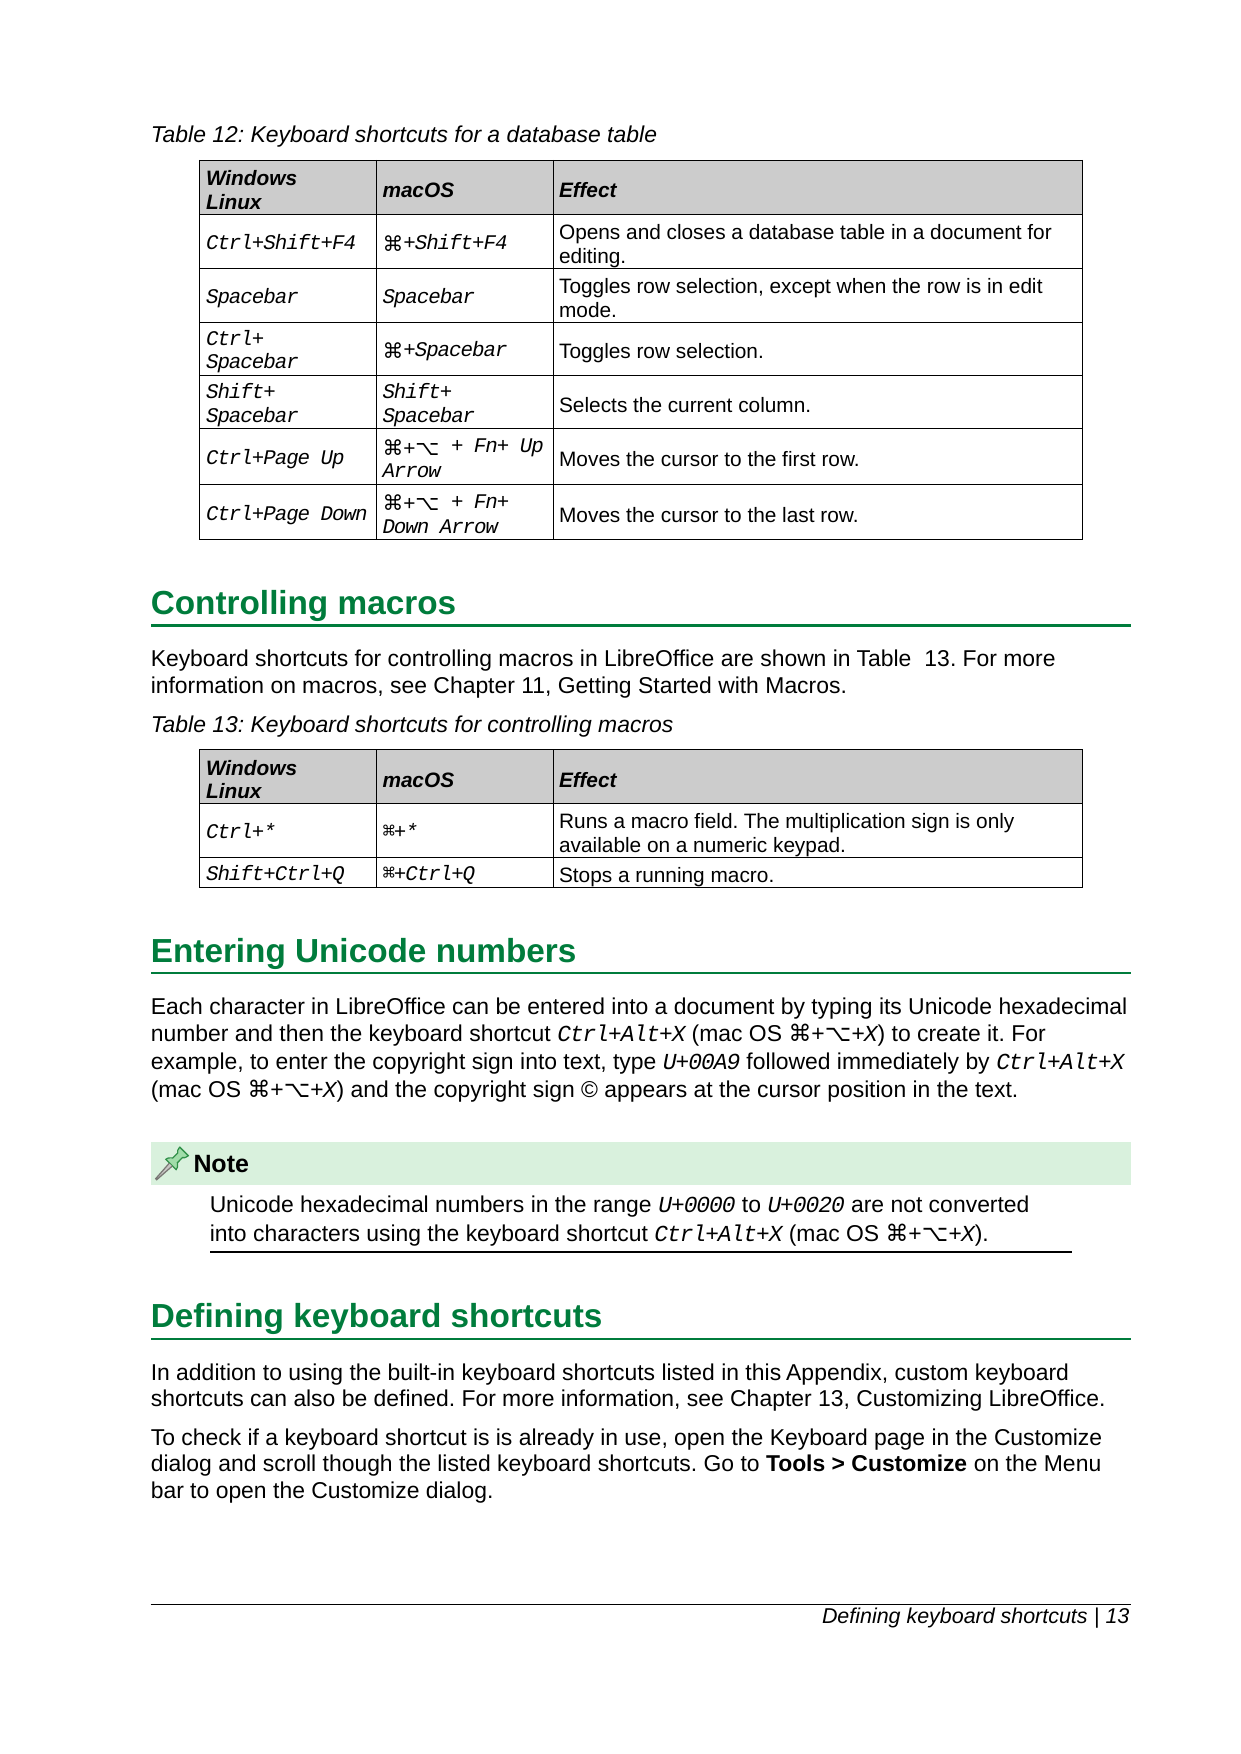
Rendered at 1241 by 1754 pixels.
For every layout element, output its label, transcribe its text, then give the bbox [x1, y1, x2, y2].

table_cell Shift+ Spacebar [377, 376, 553, 428]
table_header macOS [377, 750, 553, 803]
table_cell Ctrl+ Spacebar [200, 323, 376, 375]
table_cell Moves the cursor to the first row. [554, 429, 1082, 484]
table_cell ⌘+⌥ + Fn+ Down Arrow [377, 485, 553, 539]
table_cell ⌘+Spacebar [377, 323, 553, 375]
text Keyboard shortcuts for controlling macros in LibreOffice are shown in Table 13. For more information on macros, see Chapter 11, Getting Started with Macros. [151, 645, 1131, 698]
text Each character in LibreOffice can be entered into a document by typing its Unicode hexadecimal number and then the keyboard shortcut Ctrl+Alt+X (mac OS ⌘+⌥+X) to create it. For example, to enter the copyright sign into text, type U+00A9 followed immediately by Ctrl+Alt+X (mac OS ⌘+⌥+X) and the copyright sign © appears at the cursor position in the text. [151, 993, 1131, 1105]
text Unicode hexadecimal numbers in the range U+0000 to U+0020 are not converted into characters using the keyboard shortcut Ctrl+Alt+X (mac OS ⌘+⌥+X). [209, 1191, 1072, 1253]
table_cell Ctrl+Page Up [200, 429, 376, 484]
subtitle Controlling macros [151, 583, 1131, 624]
table_cell Stops a running macro. [554, 858, 1082, 887]
subtitle Entering Unicode numbers [151, 931, 1131, 972]
table_cell Selects the current column. [554, 376, 1082, 428]
table_cell Ctrl+Shift+F4 [200, 215, 376, 268]
table_cell ⌘+⌥ + Fn+ Up Arrow [377, 429, 553, 484]
table_cell Spacebar [200, 269, 376, 322]
text In addition to using the built-in keyboard shortcuts listed in this Appendix, custom keyboard shortcuts can also be defined. For more information, see Chapter 13, Customizing LibreOffice. [151, 1359, 1131, 1412]
table_cell Opens and closes a database table in a document for editing. [554, 215, 1082, 268]
table_header macOS [377, 161, 553, 214]
table_cell Shift+Ctrl+Q [200, 858, 376, 887]
table_cell Ctrl+Page Down [200, 485, 376, 539]
table_header Windows Linux [200, 161, 376, 214]
table_cell Runs a macro field. The multiplication sign is only available on a numeric keypad. [554, 804, 1082, 857]
table_header Effect [554, 750, 1082, 803]
table_cell Spacebar [377, 269, 553, 322]
text Table 12: Keyboard shortcuts for a database table [151, 121, 1131, 147]
table_cell Moves the cursor to the last row. [554, 485, 1082, 539]
table_cell Toggles row selection, except when the row is in edit mode. [554, 269, 1082, 322]
subtitle Note [151, 1142, 1131, 1185]
table_cell Toggles row selection. [554, 323, 1082, 375]
table_header Windows Linux [200, 750, 376, 803]
text Table 13: Keyboard shortcuts for controlling macros [151, 711, 1131, 737]
table_cell Ctrl+* [200, 804, 376, 857]
table_header Effect [554, 161, 1082, 214]
table_cell ⌘+Ctrl+Q [377, 858, 553, 887]
table_cell ⌘+* [377, 804, 553, 857]
subtitle Defining keyboard shortcuts [151, 1297, 1131, 1338]
table_cell ⌘+Shift+F4 [377, 215, 553, 268]
table_cell Shift+ Spacebar [200, 376, 376, 428]
text To check if a keyboard shortcut is is already in use, open the Keyboard page in the Customize dialog and scroll though the listed keyboard shortcuts. Go to Tools > Customize on the Menu bar to open the Customize dialog. [151, 1424, 1131, 1503]
